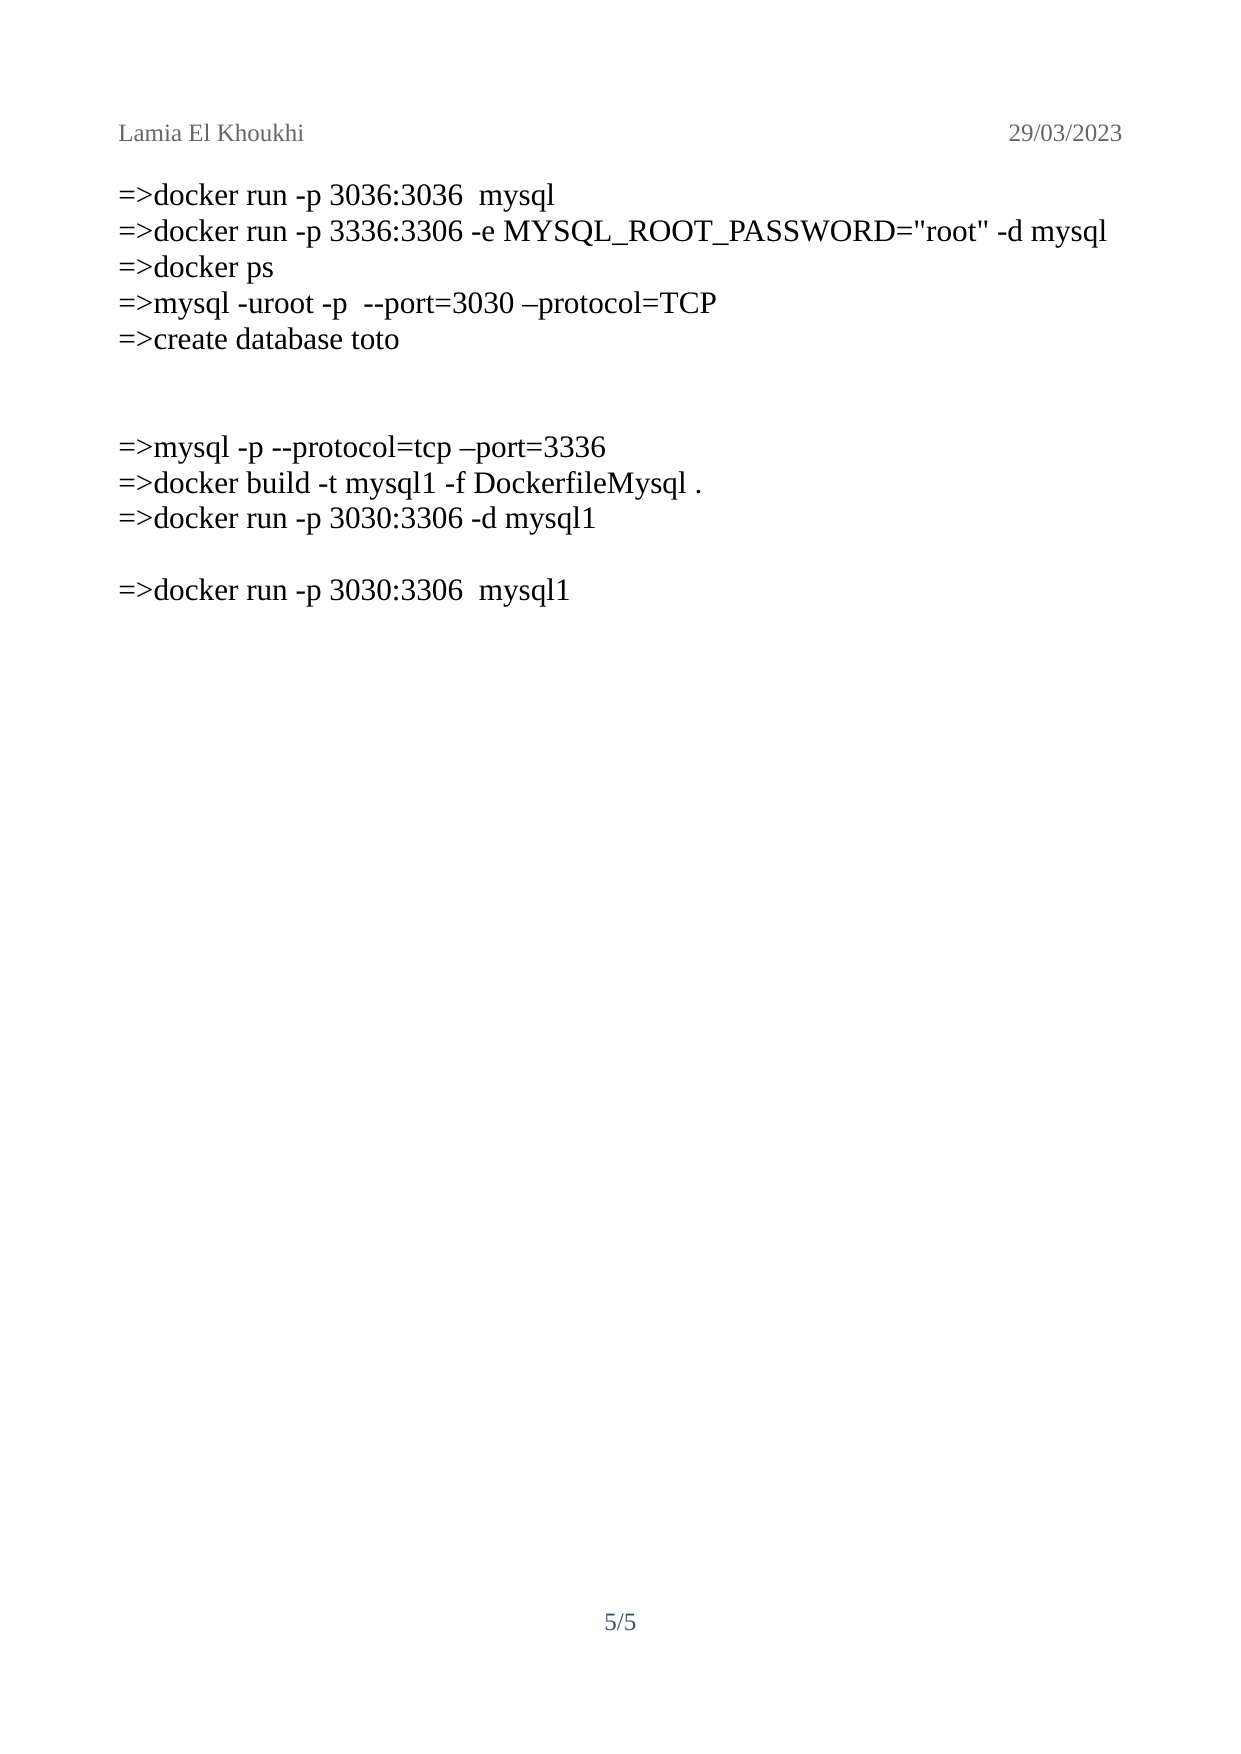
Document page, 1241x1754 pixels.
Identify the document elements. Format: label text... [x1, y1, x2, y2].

text =>create database toto [118, 320, 1122, 356]
text =>docker run -p 3336:3306 -e MYSQL_ROOT_PASSWORD="root" -d mysql [118, 212, 1122, 248]
text =>docker run -p 3030:3306 -d mysql1 [118, 500, 1122, 536]
text =>mysql -p --protocol=tcp –port=3336 [118, 428, 1122, 464]
text =>docker run -p 3030:3306 mysql1 [118, 572, 1122, 608]
text =>docker ps [118, 248, 1122, 284]
text =>docker build -t mysql1 -f DockerfileMysql . [118, 464, 1122, 500]
text =>docker run -p 3036:3036 mysql [118, 176, 1122, 212]
text =>mysql -uroot -p --port=3030 –protocol=TCP [118, 284, 1122, 320]
